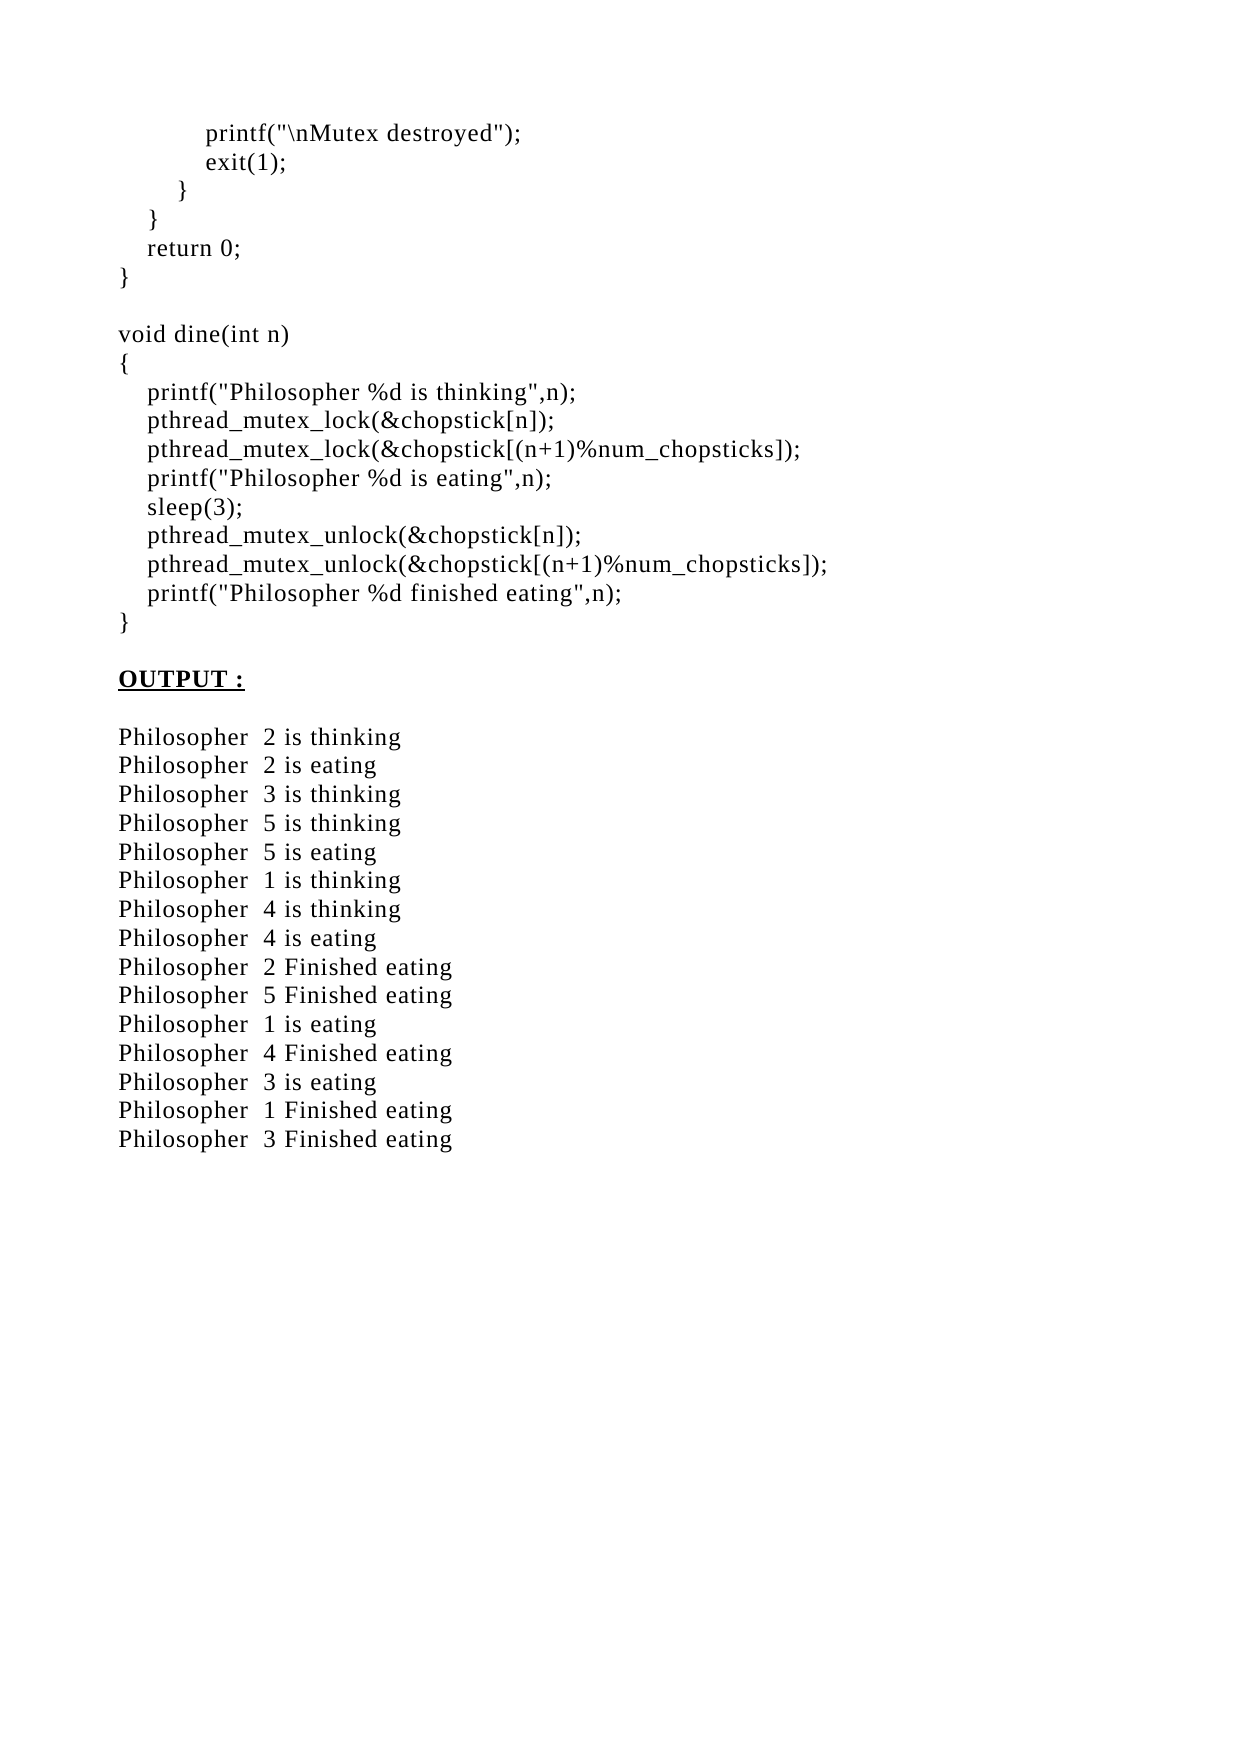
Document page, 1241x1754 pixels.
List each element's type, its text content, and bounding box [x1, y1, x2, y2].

text pthread_mutex_unlock(&chopstick[(n+1)%num_chopsticks]); [118, 549, 1122, 578]
text Philosopher 2 is eating [118, 751, 1122, 779]
text printf("Philosopher %d is thinking",n); [118, 377, 1122, 406]
text printf("\nMutex destroyed"); [118, 118, 1122, 147]
text Philosopher 4 is eating [118, 923, 1122, 952]
text return 0; [118, 233, 1122, 262]
text pthread_mutex_lock(&chopstick[(n+1)%num_chopsticks]); [118, 434, 1122, 463]
text Philosopher 3 Finished eating [118, 1124, 1122, 1153]
text Philosopher 2 Finished eating [118, 952, 1122, 981]
text Philosopher 2 is thinking [118, 722, 1122, 751]
text { [118, 348, 1122, 377]
text Philosopher 1 is thinking [118, 866, 1122, 894]
text Philosopher 3 is eating [118, 1067, 1122, 1096]
text } [118, 204, 1122, 233]
text Philosopher 4 Finished eating [118, 1038, 1122, 1067]
text } [118, 607, 1122, 636]
text pthread_mutex_lock(&chopstick[n]); [118, 406, 1122, 434]
text Philosopher 1 Finished eating [118, 1096, 1122, 1124]
text pthread_mutex_unlock(&chopstick[n]); [118, 521, 1122, 549]
text Philosopher 5 is thinking [118, 808, 1122, 837]
text } [118, 262, 1122, 291]
text Philosopher 5 Finished eating [118, 981, 1122, 1009]
text Philosopher 1 is eating [118, 1009, 1122, 1038]
text Philosopher 5 is eating [118, 837, 1122, 866]
text } [118, 176, 1122, 204]
text sleep(3); [118, 492, 1122, 521]
text Philosopher 3 is thinking [118, 779, 1122, 808]
text OUTPUT : [118, 664, 1122, 693]
text printf("Philosopher %d finished eating",n); [118, 578, 1122, 607]
text void dine(int n) [118, 319, 1122, 348]
text printf("Philosopher %d is eating",n); [118, 463, 1122, 492]
text exit(1); [118, 147, 1122, 176]
text Philosopher 4 is thinking [118, 894, 1122, 923]
